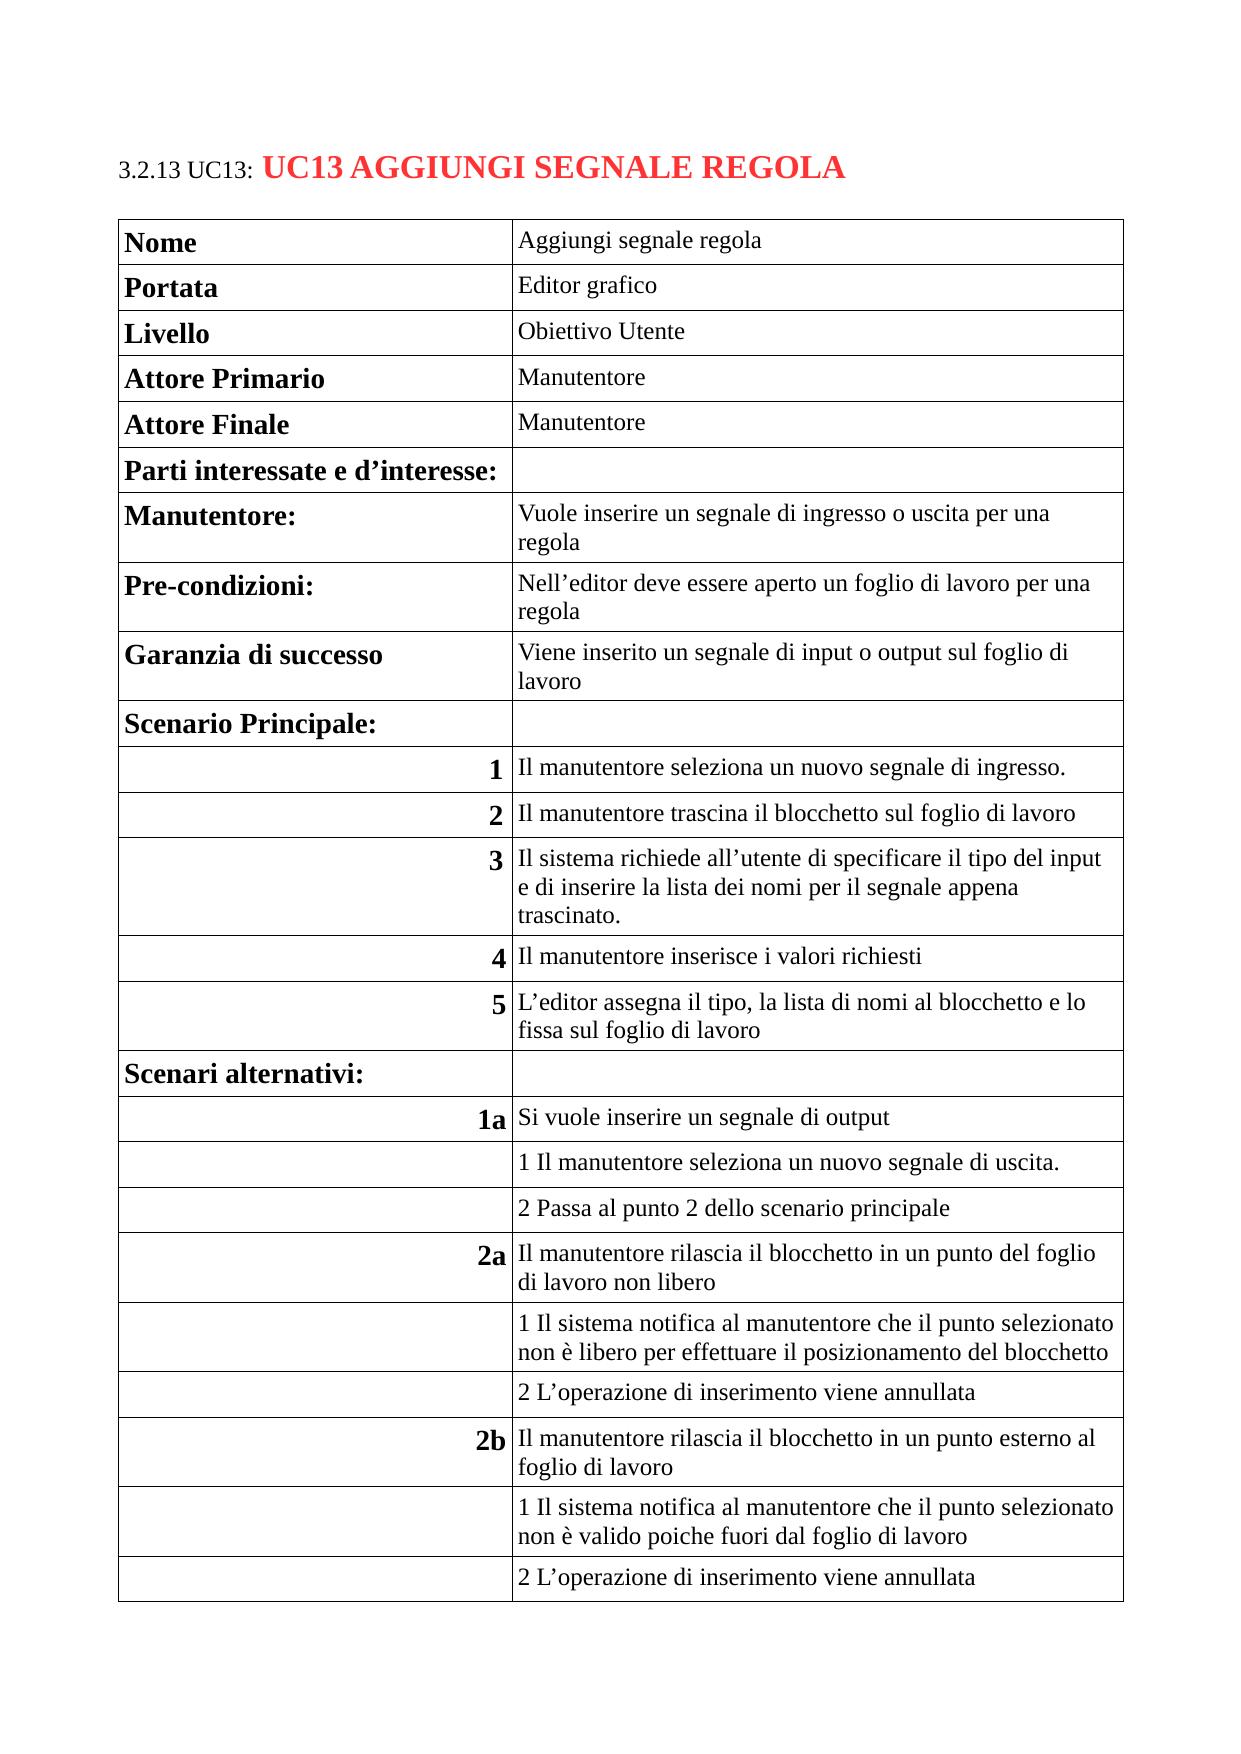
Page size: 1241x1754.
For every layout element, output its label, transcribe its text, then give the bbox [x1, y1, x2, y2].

table_header Nome [119, 220, 512, 264]
table_cell Portata [119, 265, 512, 310]
table_cell 4 [119, 936, 512, 981]
table_cell Attore Finale [119, 402, 512, 446]
table_cell 2a [119, 1233, 512, 1302]
table_cell 5 [119, 982, 512, 1050]
table_cell Scenari alternativi: [119, 1051, 512, 1096]
table_cell 2b [119, 1418, 512, 1486]
table_cell Attore Primario [119, 356, 512, 401]
table_cell 2 L’operazione di inserimento viene annullata [513, 1557, 1123, 1601]
table_cell Nell’editor deve essere aperto un foglio di lavoro per una regola [513, 563, 1123, 631]
table_cell [513, 448, 1123, 492]
table_cell Scenario Principale: [119, 701, 512, 746]
table_cell [513, 1051, 1123, 1096]
table_cell [119, 1188, 512, 1232]
table_cell [119, 1372, 512, 1417]
table_cell 2 L’operazione di inserimento viene annullata [513, 1372, 1123, 1417]
table_header Aggiungi segnale regola [513, 220, 1123, 264]
table_cell 1 Il sistema notifica al manutentore che il punto selezionato non è libero per effettuare il posizionamento del blocchetto [513, 1303, 1123, 1371]
table_cell Il manutentore seleziona un nuovo segnale di ingresso. [513, 747, 1123, 791]
table_cell Il sistema richiede all’utente di specificare il tipo del input e di inserire la lista dei nomi per il segnale appena trascinato. [513, 838, 1123, 935]
table_cell 1 Il sistema notifica al manutentore che il punto selezionato non è valido poiche fuori dal foglio di lavoro [513, 1487, 1123, 1556]
table_cell Editor grafico [513, 265, 1123, 310]
table_cell Il manutentore rilascia il blocchetto in un punto del foglio di lavoro non libero [513, 1233, 1123, 1302]
table_cell Obiettivo Utente [513, 311, 1123, 355]
table_cell Manutentore: [119, 493, 512, 561]
text 3.2.13 UC13: UC13 AGGIUNGI SEGNALE REGOLA [118, 147, 1122, 185]
table_cell Il manutentore rilascia il blocchetto in un punto esterno al foglio di lavoro [513, 1418, 1123, 1486]
table_cell [119, 1142, 512, 1187]
table_cell Pre-condizioni: [119, 563, 512, 631]
table_cell [119, 1487, 512, 1556]
table_cell [119, 1303, 512, 1371]
table_cell 2 [119, 793, 512, 837]
table_cell 1a [119, 1097, 512, 1141]
table_cell L’editor assegna il tipo, la lista di nomi al blocchetto e lo fissa sul foglio di lavoro [513, 982, 1123, 1050]
table_cell [119, 1557, 512, 1601]
table_cell [513, 701, 1123, 746]
table_cell Il manutentore trascina il blocchetto sul foglio di lavoro [513, 793, 1123, 837]
table_cell 3 [119, 838, 512, 935]
table_cell Parti interessate e d’interesse: [119, 448, 512, 492]
table_cell Vuole inserire un segnale di ingresso o uscita per una regola [513, 493, 1123, 561]
table_cell Manutentore [513, 402, 1123, 446]
table_cell 2 Passa al punto 2 dello scenario principale [513, 1188, 1123, 1232]
table_cell Viene inserito un segnale di input o output sul foglio di lavoro [513, 632, 1123, 700]
table_cell Si vuole inserire un segnale di output [513, 1097, 1123, 1141]
table_cell 1 Il manutentore seleziona un nuovo segnale di uscita. [513, 1142, 1123, 1187]
table_cell Il manutentore inserisce i valori richiesti [513, 936, 1123, 981]
table_cell Manutentore [513, 356, 1123, 401]
table_cell 1 [119, 747, 512, 791]
table_cell Livello [119, 311, 512, 355]
table_cell Garanzia di successo [119, 632, 512, 700]
